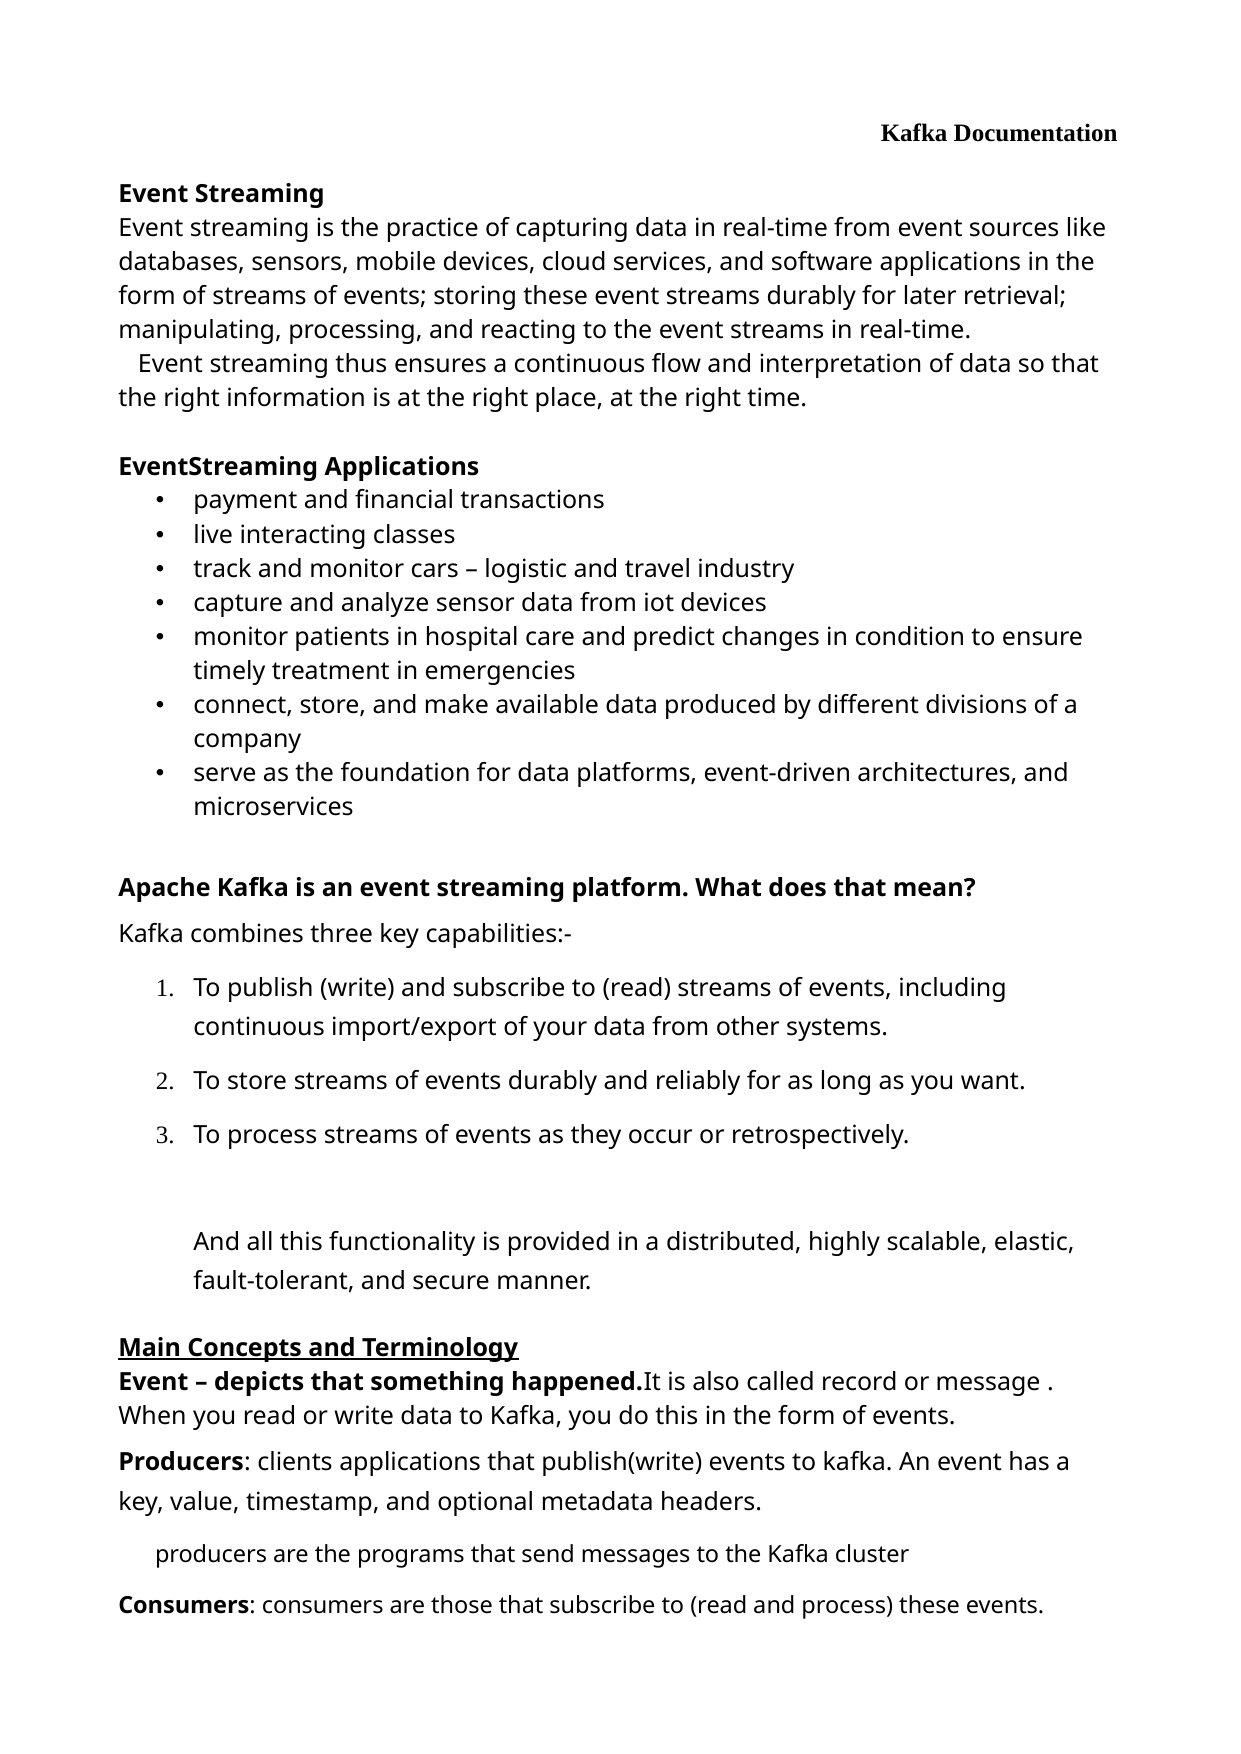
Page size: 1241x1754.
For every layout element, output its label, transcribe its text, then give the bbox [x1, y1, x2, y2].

text Producers: clients applications that publish(write) events to kafka. An event has a key, value, timestamp, and optional metadata headers. [118, 1444, 1122, 1517]
list serve as the foundation for data platforms, event-driven architectures, and microservices [156, 755, 1122, 823]
list live interacting classes [156, 516, 1122, 550]
list payment and financial transactions [156, 482, 1122, 516]
list monitor patients in hospital care and predict changes in condition to ensure timely treatment in emergencies [156, 618, 1122, 687]
text Event Streaming [118, 176, 1122, 210]
text EventStreaming Applications [118, 448, 1122, 482]
text Consumers: consumers are those that subscribe to (read and process) these events. [118, 1588, 1122, 1620]
list To process streams of events as they occur or retrospectively. [156, 1116, 1122, 1150]
list capture and analyze sensor data from iot devices [156, 584, 1122, 618]
subtitle Main Concepts and Terminology Event – depicts that something happened.It is also called record or message . When you read or write data to Kafka, you do this in the form of events. [118, 1329, 1122, 1431]
list connect, store, and make available data produced by different divisions of a company [156, 687, 1122, 755]
text producers are the programs that send messages to the Kafka cluster [118, 1537, 1122, 1569]
text Kafka combines three key capabilities:- [118, 916, 1122, 950]
list And all this functionality is provided in a distributed, highly scalable, elastic, fault-tolerant, and secure manner. [156, 1224, 1122, 1297]
text Event streaming is the practice of capturing data in real-time from event sources like databases, sensors, mobile devices, cloud services, and software applications in the form of streams of events; storing these event streams durably for later retrieval; manipulating, processing, and reacting to the event streams in real-time. [118, 210, 1122, 346]
subtitle Apache Kafka is an event streaming platform. What does that mean? [118, 869, 1122, 903]
list To store streams of events durably and reliably for as long as you want. [156, 1063, 1122, 1097]
text Kafka Documentation [118, 118, 1122, 147]
list track and monitor cars – logistic and travel industry [156, 550, 1122, 584]
list To publish (write) and subscribe to (read) streams of events, including continuous import/export of your data from other systems. [156, 970, 1122, 1043]
text Event streaming thus ensures a continuous flow and interpretation of data so that the right information is at the right place, at the right time. [118, 346, 1122, 414]
